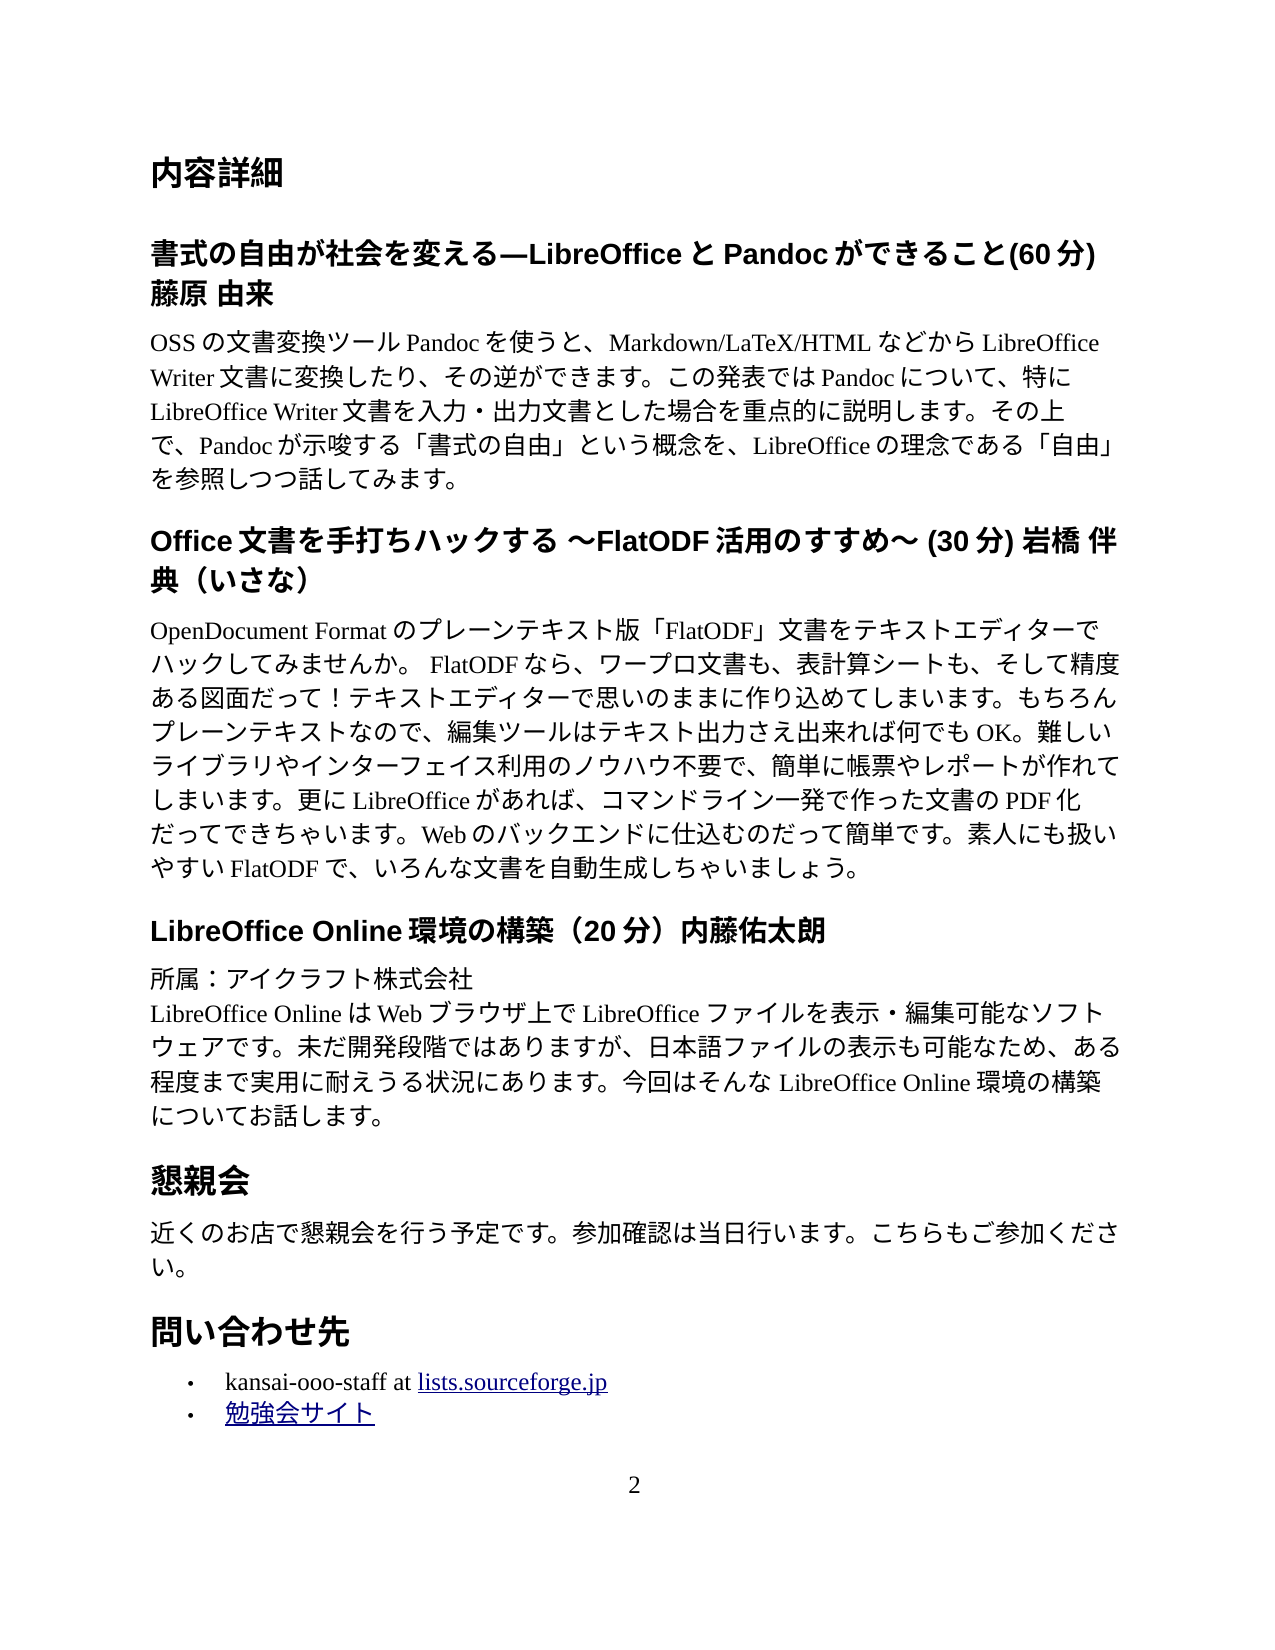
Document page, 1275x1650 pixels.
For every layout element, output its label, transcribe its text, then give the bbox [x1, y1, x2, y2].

subtitle 書式の自由が社会を変える―LibreOfficeとPandocができること(60分) 藤原 由来 [150, 233, 1125, 313]
text 所属：アイクラフト株式会社 LibreOffice OnlineはWebブラウザ上でLibreOfficeファイルを表示・編集可能なソフトウェアです。未だ開発段階ではありますが、日本語ファイルの表示も可能なため、ある程度まで実用に耐えうる状況にあります。今回はそんな LibreOffice Online環境の構築についてお話します。 [150, 962, 1125, 1132]
list 勉強会サイト [187, 1396, 1125, 1430]
text OpenDocument Formatのプレーンテキスト版「FlatODF」文書をテキストエディターでハックしてみませんか。 FlatODFなら、ワープロ文書も、表計算シートも、そして精度ある図面だって！テキストエディターで思いのままに作り込めてしまいます。もちろんプレーンテキストなので、編集ツールはテキスト出力さえ出来れば何でもOK。難しいライブラリやインターフェイス利用のノウハウ不要で、簡単に帳票やレポートが作れてしまいます。更にLibreOfficeがあれば、コマンドライン一発で作った文書のPDF化だってできちゃいます。Webのバックエンドに仕込むのだって簡単です。素人にも扱いやすいFlatODFで、いろんな文書を自動生成しちゃいましょう。 [150, 612, 1125, 885]
subtitle Office文書を手打ちハックする ～FlatODF活用のすすめ～ (30分) 岩橋 伴典（いさな） [150, 520, 1125, 600]
subtitle 問い合わせ先 [150, 1309, 1125, 1354]
subtitle LibreOffice Online環境の構築（20分）内藤佑太朗 [150, 910, 1125, 949]
list kansai-ooo-staff at lists.sourceforge.jp [187, 1367, 1125, 1396]
text 近くのお店で懇親会を行う予定です。参加確認は当日行います。こちらもご参加ください。 [150, 1216, 1125, 1284]
subtitle 懇親会 [150, 1157, 1125, 1203]
subtitle 内容詳細 [150, 150, 1125, 196]
text OSSの文書変換ツールPandocを使うと、Markdown/LaTeX/HTMLなどからLibreOffice Writer文書に変換したり、その逆ができます。この発表ではPandocについて、特にLibreOffice Writer文書を入力・出力文書とした場合を重点的に説明します。その上で、Pandocが示唆する「書式の自由」という概念を、LibreOfficeの理念である「自由」を参照しつつ話してみます。 [150, 325, 1125, 495]
